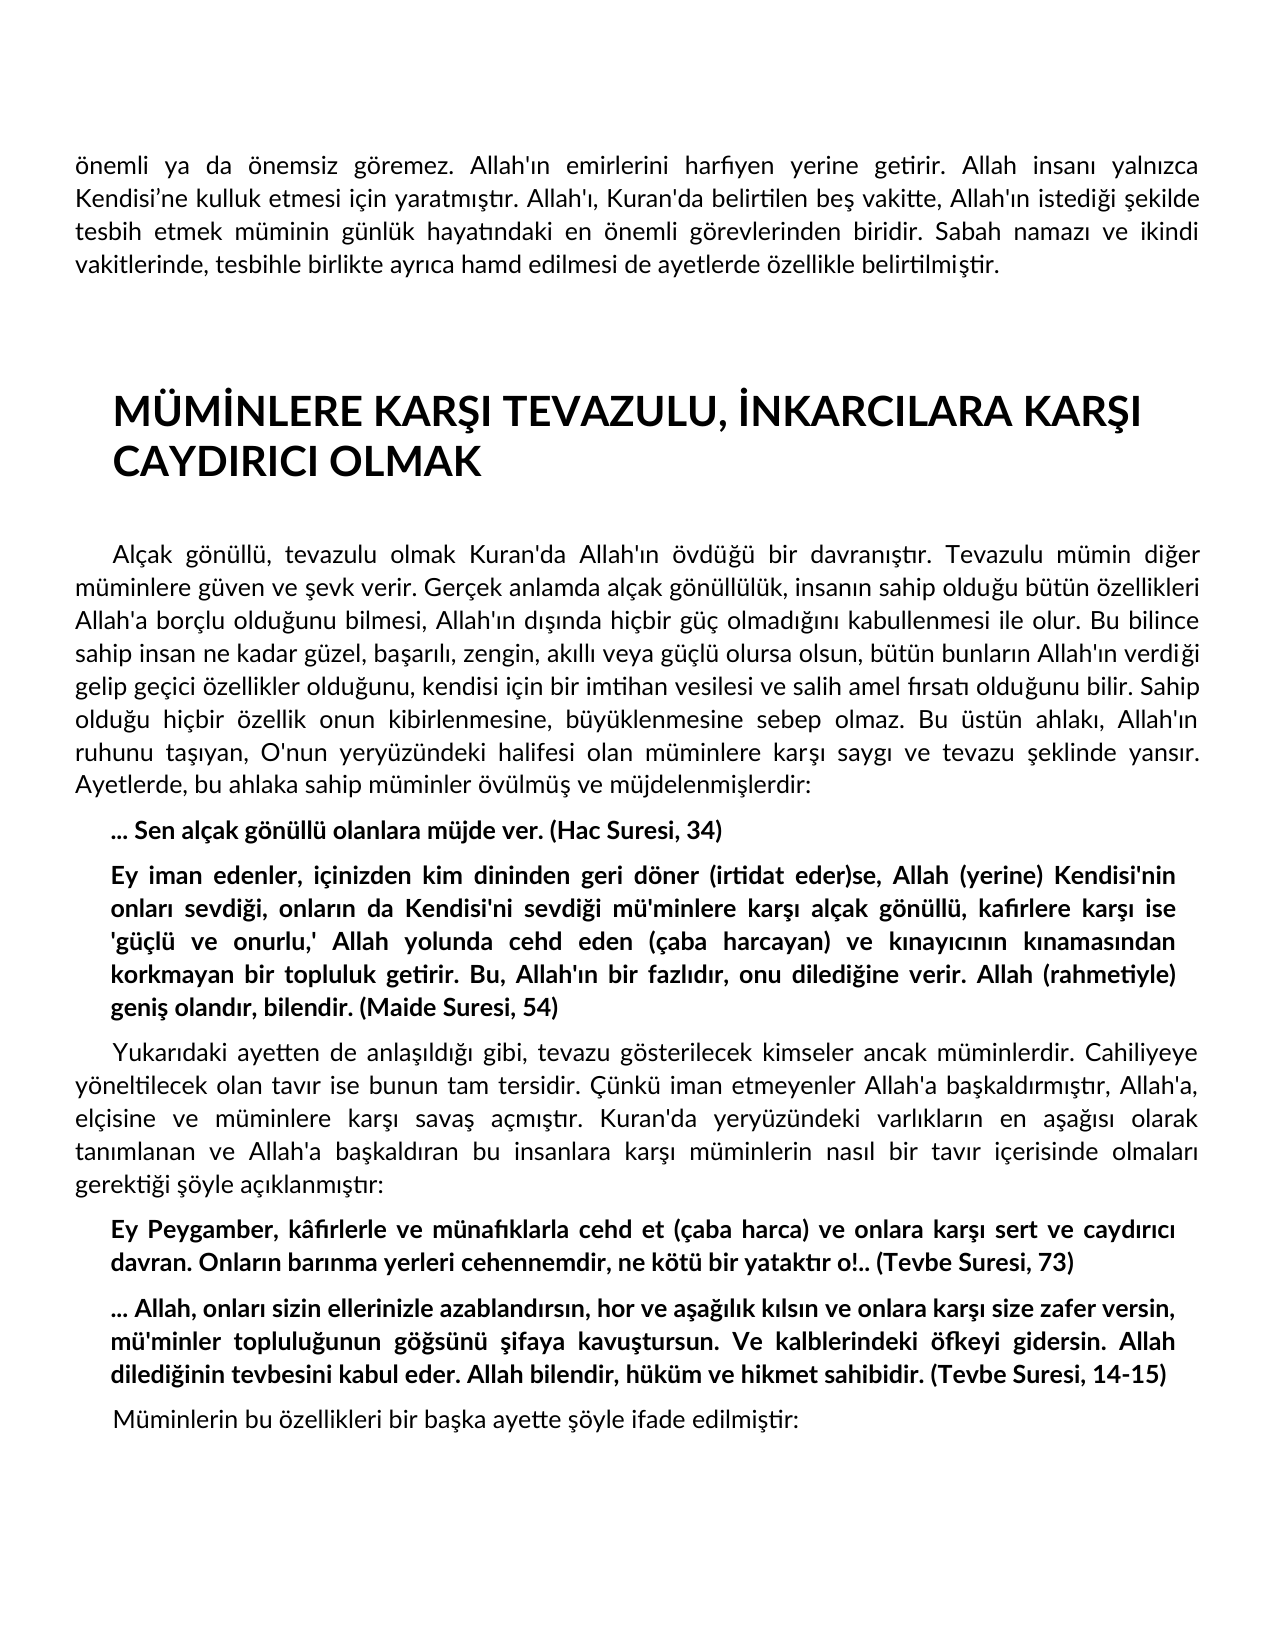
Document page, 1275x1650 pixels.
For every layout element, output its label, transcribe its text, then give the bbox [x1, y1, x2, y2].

text Ey Peygamber, kâfirlerle ve münafıklarla cehd et (çaba harca) ve onlara karşı sert ve caydırıcı davran. Onların barınma yerleri cehennemdir, ne kötü bir yataktır o!.. (Tevbe Suresi, 73) [110, 1214, 1178, 1277]
text ... Sen alçak gönüllü olanlara müjde ver. (Hac Suresi, 34) [110, 814, 1178, 844]
text Alçak gönüllü, tevazulu olmak Kuran'da Allah'ın övdüğü bir davranıştır. Tevazulu mümin diğer müminlere güven ve şevk verir. Gerçek anlamda alçak gönüllülük, insanın sahip olduğu bütün özellikleri Allah'a borçlu olduğunu bilmesi, Allah'ın dışında hiçbir güç olmadığını kabullenmesi ile olur. Bu bilince sahip insan ne kadar güzel, başarılı, zengin, akıllı veya güçlü olursa olsun, bütün bunların Allah'ın verdiği gelip geçici özellikler olduğunu, kendisi için bir imtihan vesilesi ve salih amel fırsatı olduğunu bilir. Sahip olduğu hiçbir özellik onun kibirlenmesine, büyüklenmesine sebep olmaz. Bu üstün ahlakı, Allah'ın ruhunu taşıyan, O'nun yeryüzündeki halifesi olan müminlere karşı saygı ve tevazu şeklinde yansır. Ayetlerde, bu ahlaka sahip müminler övülmüş ve müjdelenmişlerdir: [75, 539, 1200, 799]
text Yukarıdaki ayetten de anlaşıldığı gibi, tevazu gösterilecek kimseler ancak müminlerdir. Cahiliyeye yöneltilecek olan tavır ise bunun tam tersidir. Çünkü iman etmeyenler Allah'a başkaldırmıştır, Allah'a, elçisine ve müminlere karşı savaş açmıştır. Kuran'da yeryüzündeki varlıkların en aşağısı olarak tanımlanan ve Allah'a başkaldıran bu insanlara karşı müminlerin nasıl bir tavır içerisinde olmaları gerektiği şöyle açıklanmıştır: [75, 1037, 1200, 1199]
text Ey iman edenler, içinizden kim dininden geri döner (irtidat eder)se, Allah (yerine) Kendisi'nin onları sevdiği, onların da Kendisi'ni sevdiği mü'minlere karşı alçak gönüllü, kafirlere karşı ise 'güçlü ve onurlu,' Allah yolunda cehd eden (çaba harcayan) ve kınayıcının kınamasından korkmayan bir topluluk getirir. Bu, Allah'ın bir fazlıdır, onu dilediğine verir. Allah (rahmetiyle) geniş olandır, bilendir. (Maide Suresi, 54) [110, 860, 1178, 1022]
text ... Allah, onları sizin ellerinizle azablandırsın, hor ve aşağılık kılsın ve onlara karşı size zafer versin, mü'minler topluluğunun göğsünü şifaya kavuştursun. Ve kalblerindeki öfkeyi gidersin. Allah dilediğinin tevbesini kabul eder. Allah bilendir, hüküm ve hikmet sahibidir. (Tevbe Suresi, 14-15) [110, 1292, 1178, 1388]
text Müminlerin bu özellikleri bir başka ayette şöyle ifade edilmiştir: [75, 1404, 1200, 1434]
subtitle MÜMİNLERE KARŞI TEVAZULU, İNKARCILARA KARŞI CAYDIRICI OLMAK [112, 385, 1200, 485]
text önemli ya da önemsiz göremez. Allah'ın emirlerini harfiyen yerine getirir. Allah insanı yalnızca Kendisi’ne kulluk etmesi için yaratmıştır. Allah'ı, Kuran'da belirtilen beş vakitte, Allah'ın istediği şekilde tesbih etmek müminin günlük hayatındaki en önemli görevlerinden biridir. Sabah namazı ve ikindi vakitlerinde, tesbihle birlikte ayrıca hamd edilmesi de ayetlerde özellikle belirtilmiştir. [75, 150, 1200, 279]
